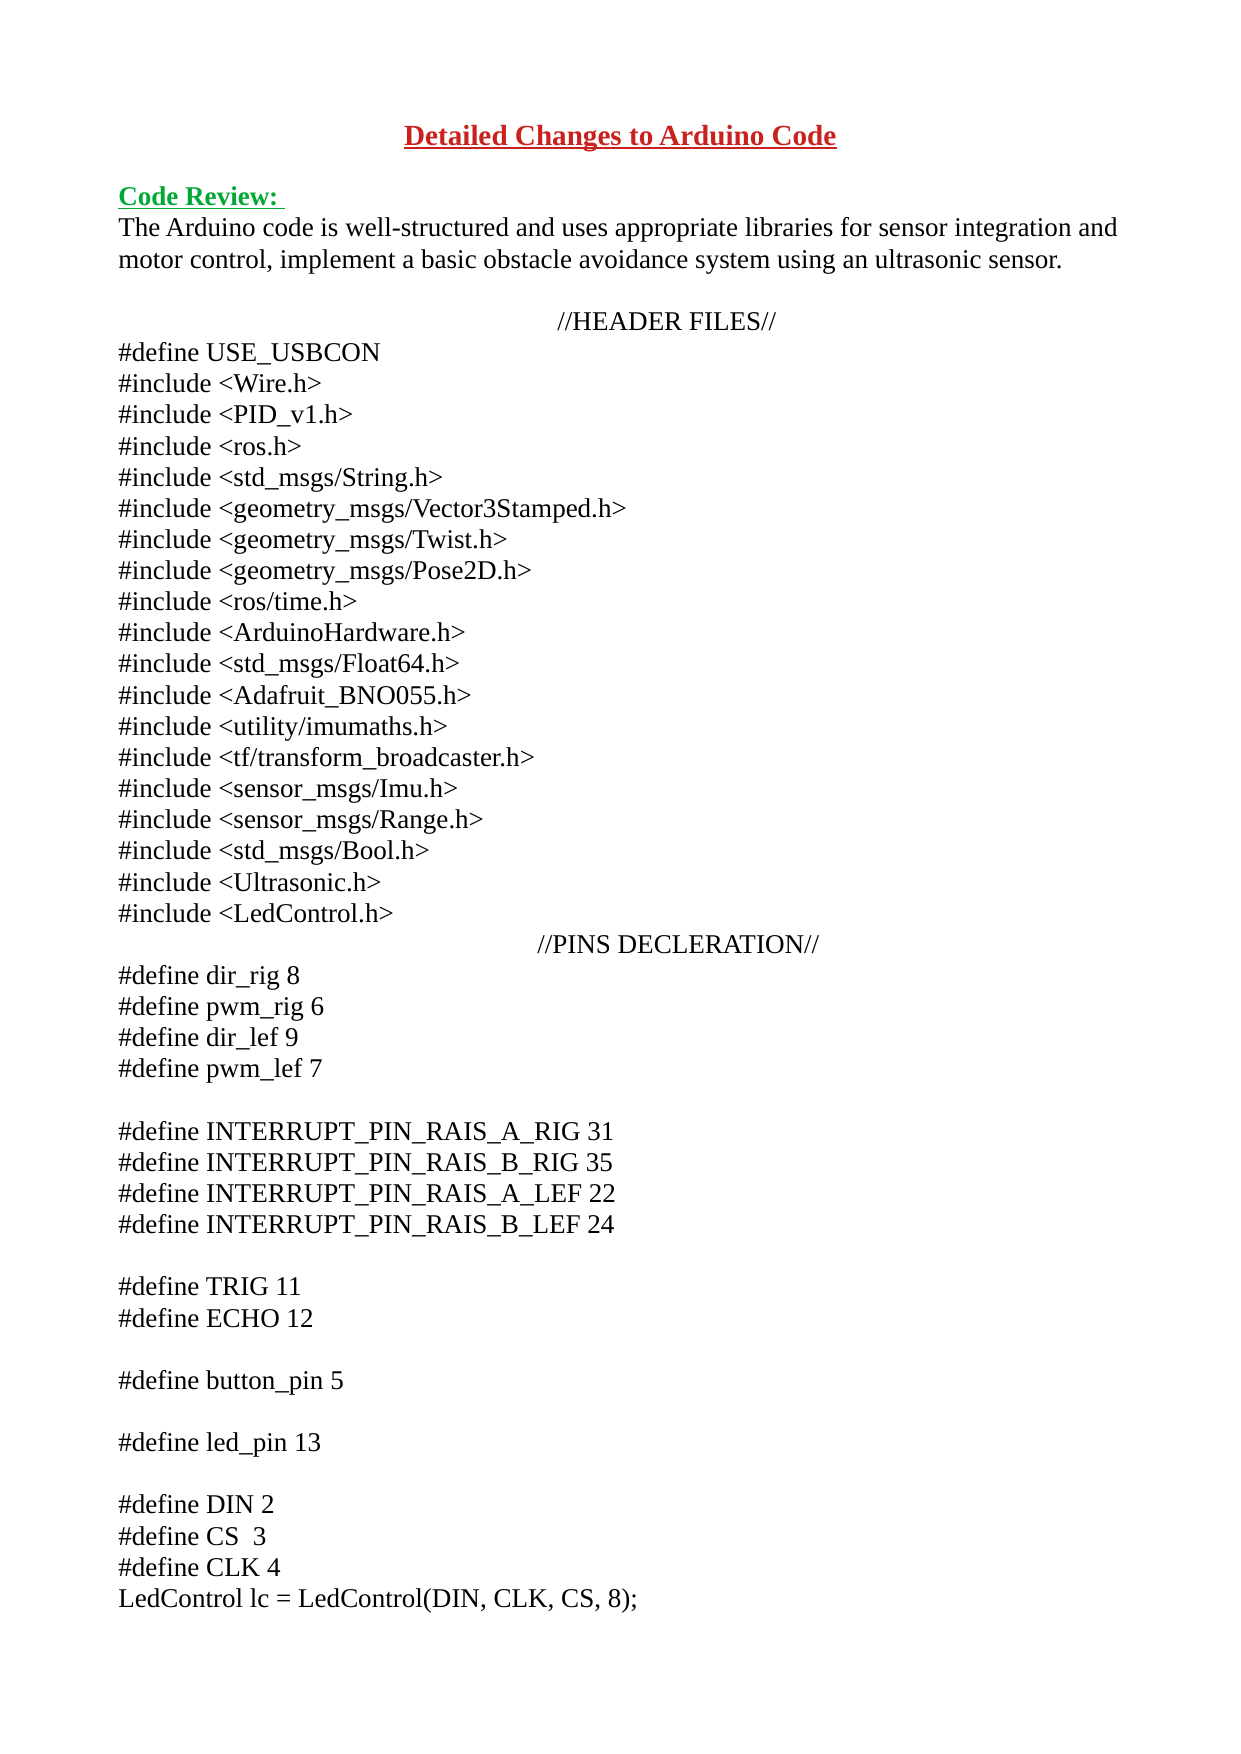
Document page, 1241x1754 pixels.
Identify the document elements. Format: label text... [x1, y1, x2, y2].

table_header //HEADER FILES// #define USE_USBCON #include <Wire.h> #include <PID_v1.h> #include <ros.h> #include <std_msgs/String.h> #include <geometry_msgs/Vector3Stamped.h> #include <geometry_msgs/Twist.h> #include <geometry_msgs/Pose2D.h> #include <ros/time.h> #include <ArduinoHardware.h> #include <std_msgs/Float64.h> #include <Adafruit_BNO055.h> #include <utility/imumaths.h> #include <tf/transform_broadcaster.h> #include <sensor_msgs/Imu.h> #include <sensor_msgs/Range.h> #include <std_msgs/Bool.h> #include <Ultrasonic.h> #include <LedControl.h> //PINS DECLERATION// #define dir_rig 8 #define pwm_rig 6 #define dir_lef 9 #define pwm_lef 7 #define INTERRUPT_PIN_RAIS_A_RIG 31 #define INTERRUPT_PIN_RAIS_B_RIG 35 #define INTERRUPT_PIN_RAIS_A_LEF 22 #define INTERRUPT_PIN_RAIS_B_LEF 24 #define TRIG 11 #define ECHO 12 #define button_pin 5 #define led_pin 13 #define DIN 2 #define CS 3 #define CLK 4 LedControl lc = LedControl(DIN, CLK, CS, 8); [118, 305, 1122, 1613]
text The Arduino code is well-structured and uses appropriate libraries for sensor integration and motor control, implement a basic obstacle avoidance system using an ultrasonic sensor. [118, 212, 1122, 274]
text Detailed Changes to Arduino Code [118, 118, 1122, 152]
text Code Review: [118, 180, 1122, 212]
